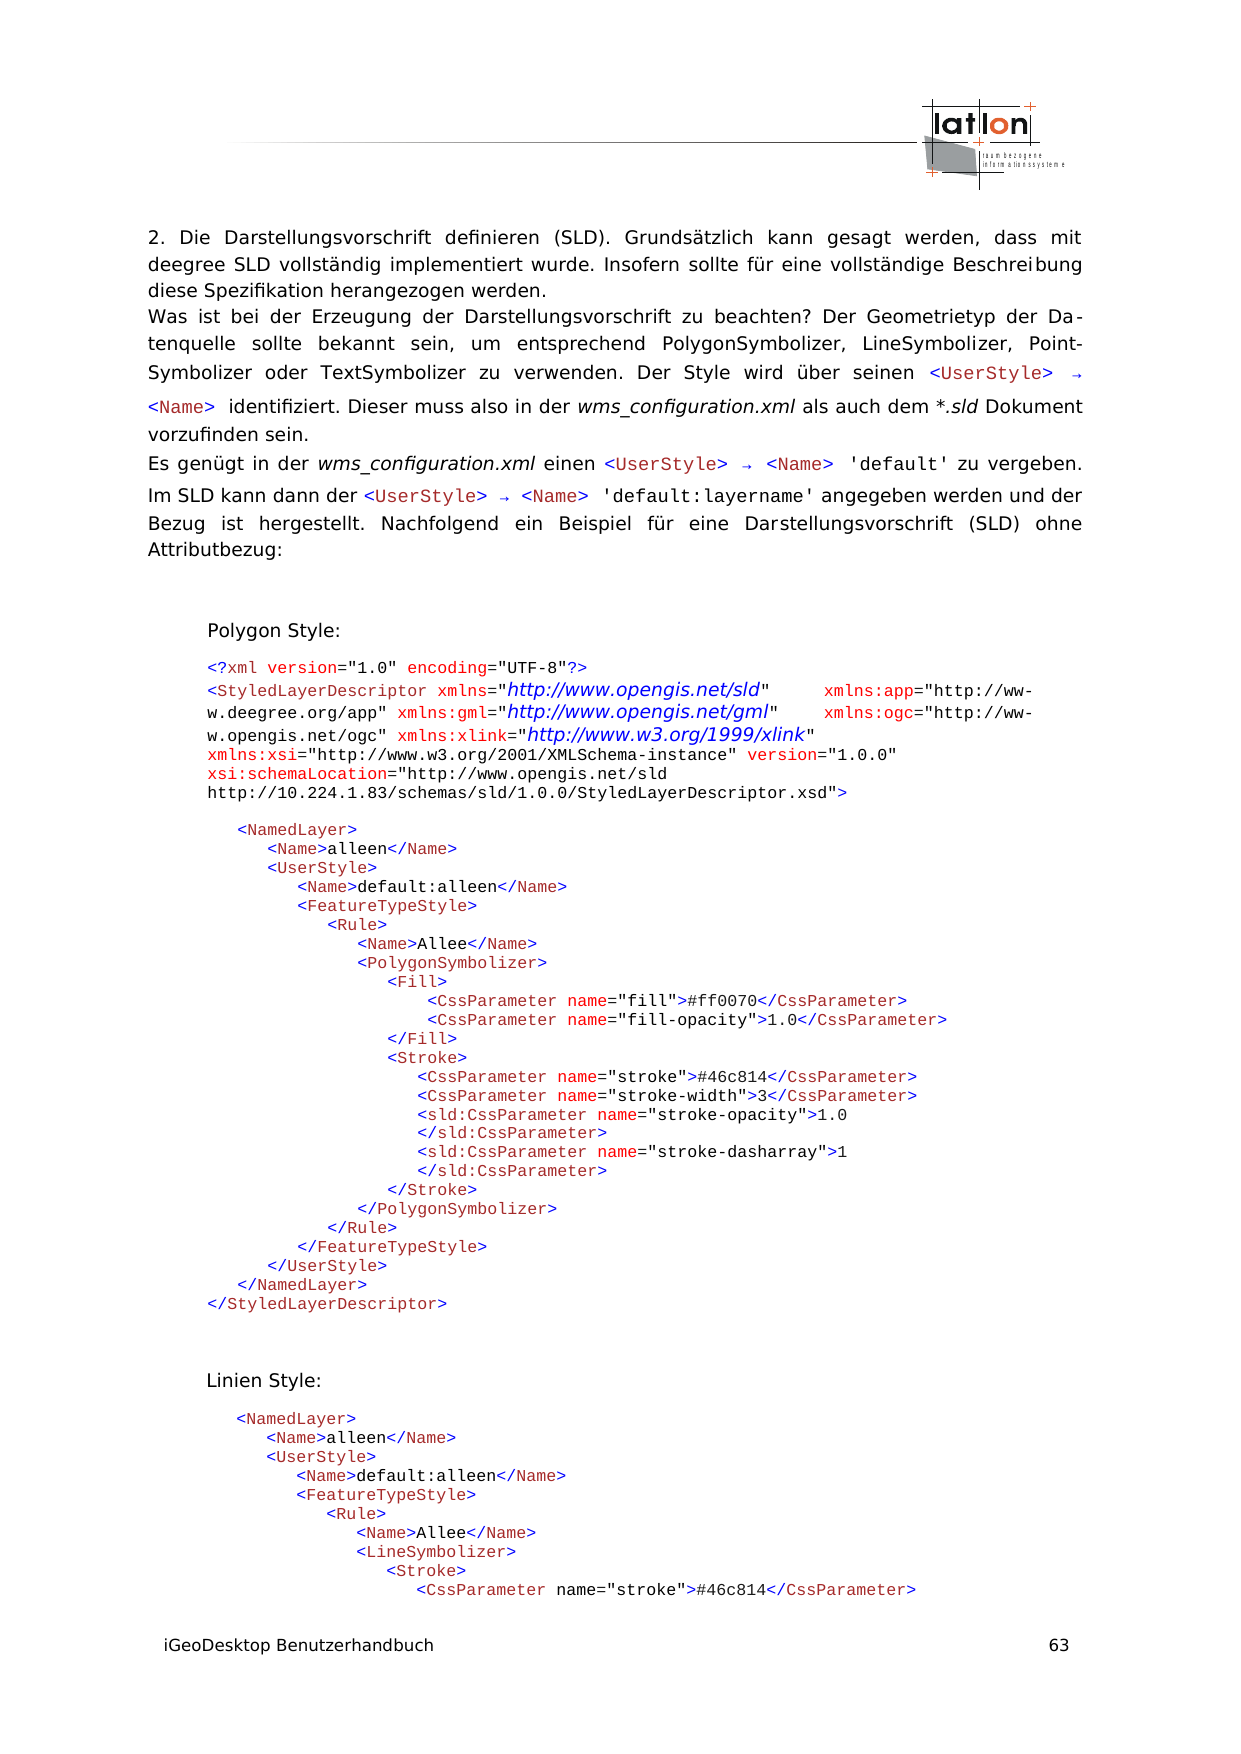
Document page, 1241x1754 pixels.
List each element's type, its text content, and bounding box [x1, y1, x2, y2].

text Linien Style: [206, 1370, 1033, 1392]
list 2. Die Darstellungsvorschrift definieren (SLD). Grundsätzlich kann gesagt werden, dass mit deegree SLD vollständig implementiert wurde. Insofern sollte für eine vollständige Beschrei­bung diese Spezifikation herangezogen werden. Was ist bei der Erzeugung der Darstellungsvorschrift zu beachten? Der Geometrietyp der Da­tenquelle sollte bekannt sein, um entsprechend PolygonSymbolizer, LineSymboli­zer, Point­Symbolizer oder TextSymbolizer zu verwenden. Der Style wird über seinen <UserStyle> → <Name> identifiziert. Dieser muss also in der wms_configuration.xml als auch dem *.sld Do­kument vorzufinden sein. Es genügt in der wms_configuration.xml einen <UserStyle> → <Name> 'default' zu verge­ben. Im SLD kann dann der <UserStyle> → <Name> 'default:layername' an­gegeben wer­den und der Bezug ist hergestellt. Nachfolgend ein Beispiel für eine Dar­stellungsvorschrift (SLD) ohne Attributbezug: [148, 227, 1083, 561]
text Polygon Style: [207, 619, 1033, 642]
text <?xml version="1.0" encoding="UTF-8"?> <StyledLayerDescriptor xmlns="http://www.opengis.net/sld" xmlns:app="http://ww­w.deegree.org/app" xmlns:gml="http://www.opengis.net/gml" xmlns:ogc="http://ww­w.opengis.net/ogc" xmlns:xlink="http://www.w3.org/1999/xlink" xmlns:xsi="http://www.w3.org/2001/XMLSchema-instance" version="1.0.0" xsi:schemaLocation="http://www.opengis.net/sld http://10.224.1.83/schemas/sld/1.0.0/StyledLayerDescriptor.xsd"> [207, 660, 1033, 803]
text <NamedLayer> <Name>alleen</Name> <UserStyle> <Name>default:alleen</Name> <FeatureTypeStyle> <Rule> <Name>Allee</Name> <LineSymbolizer> <Stroke> <CssParameter name="stroke">#46c814</CssParameter> [206, 1410, 1033, 1600]
text <NamedLayer> <Name>alleen</Name> <UserStyle> <Name>default:alleen</Name> <FeatureTypeStyle> <Rule> <Name>Allee</Name> <PolygonSymbolizer> <Fill> <CssParameter name="fill">#ff0070</CssParameter> <CssParameter name="fill-opacity">1.0</CssParameter> </Fill> <Stroke> <CssParameter name="stroke">#46c814</CssParameter> <CssParameter name="stroke-width">3</CssParameter> <sld:CssParameter name="stroke-opacity">1.0 </sld:CssParameter> <sld:CssParameter name="stroke-dasharray">1 </sld:CssParameter> </Stroke> </PolygonSymbolizer> </Rule> </FeatureTypeStyle> </UserStyle> </NamedLayer> </StyledLayerDescriptor> [207, 822, 1033, 1314]
